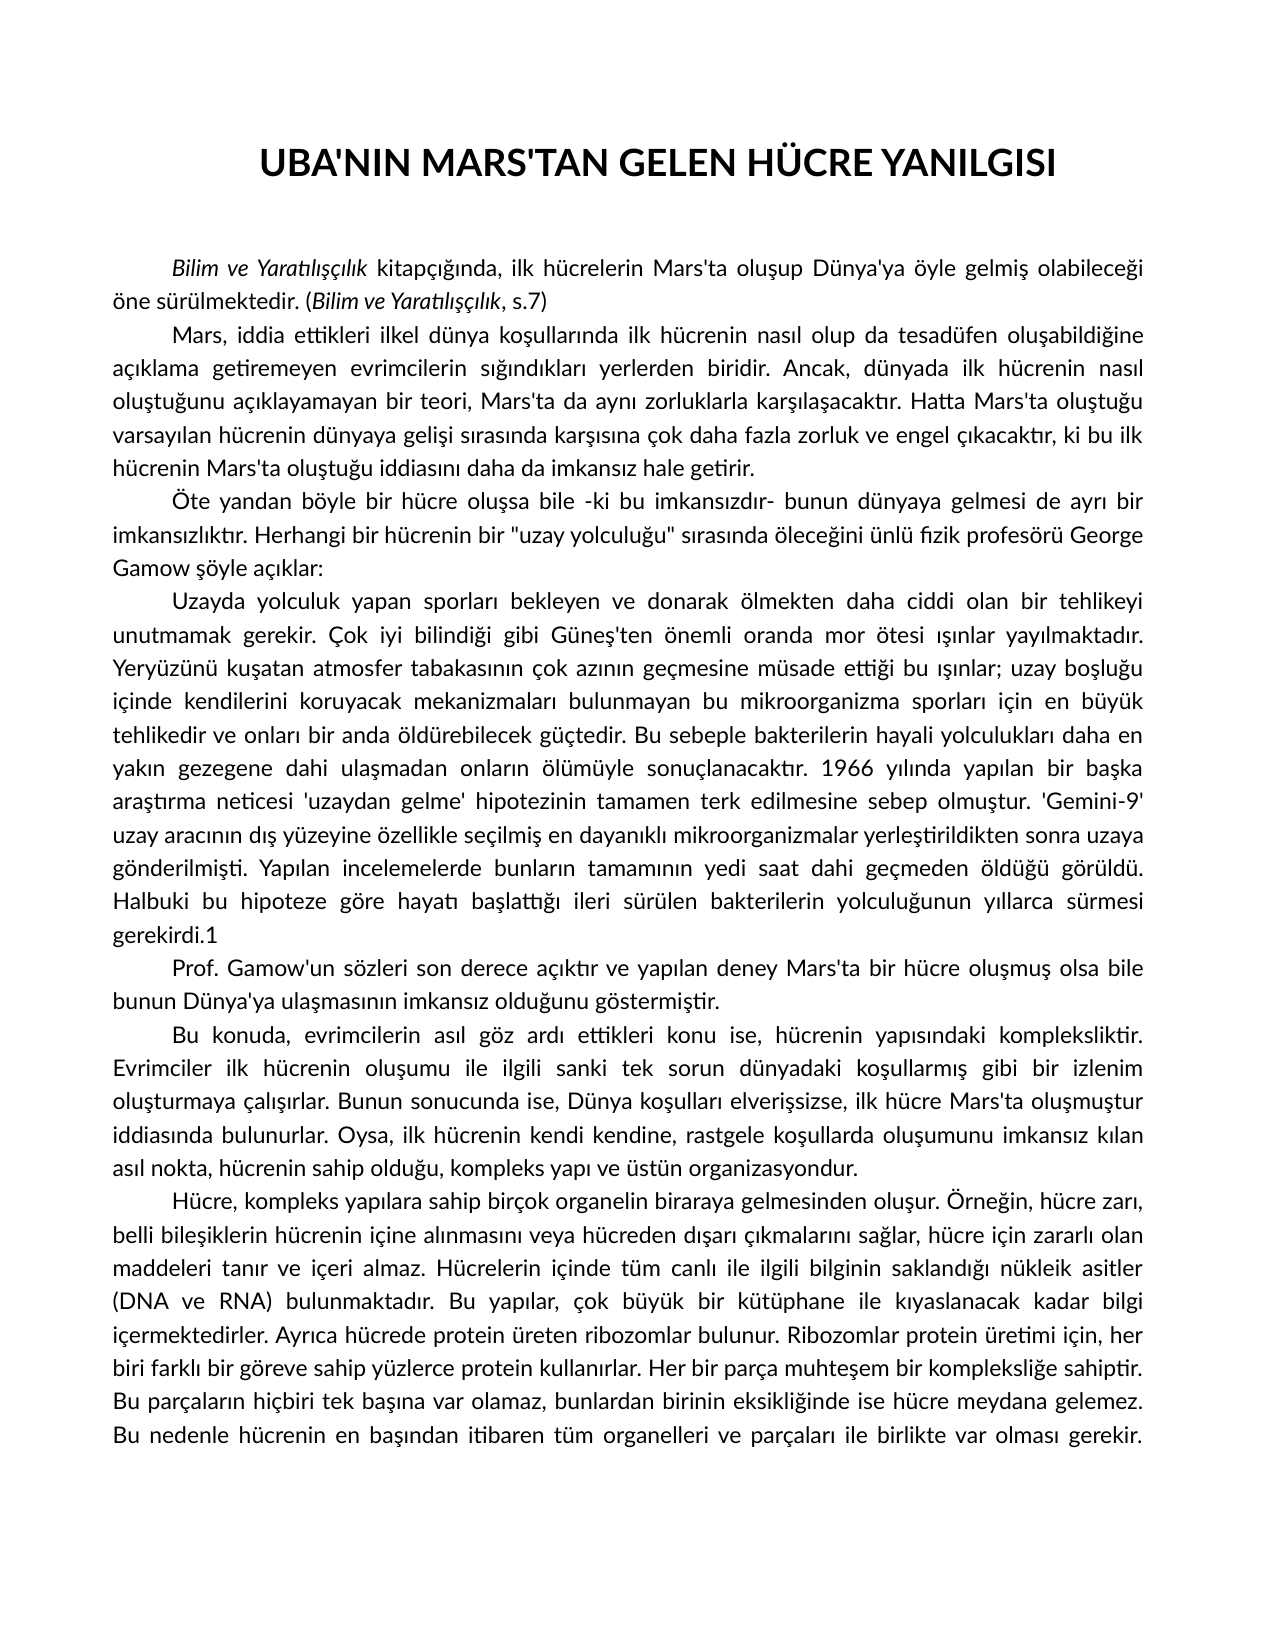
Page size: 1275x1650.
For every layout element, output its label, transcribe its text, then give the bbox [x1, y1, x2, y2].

text UBA'NIN MARS'TAN GELEN HÜCRE YANILGISI [112, 148, 1145, 183]
text Hücre, kompleks yapılara sahip birçok organelin biraraya gelmesinden oluşur. Örneğin, hücre zarı, belli bileşiklerin hücrenin içine alınmasını veya hücreden dışarı çıkmalarını sağlar, hücre için zararlı olan maddeleri tanır ve içeri almaz. Hücrelerin içinde tüm canlı ile ilgili bilginin saklandığı nükleik asitler (DNA ve RNA) bulunmaktadır. Bu yapılar, çok büyük bir kütüphane ile kıyaslanacak kadar bilgi içermektedirler. Ayrıca hücrede protein üreten ribozomlar bulunur. Ribozomlar protein üretimi için, her biri farklı bir göreve sahip yüzlerce protein kullanırlar. Her bir parça muhteşem bir kompleksliğe sahiptir. Bu parçaların hiçbiri tek başına var olamaz, bunlardan birinin eksikliğinde ise hücre meydana gelemez. Bu nedenle hücrenin en başından itibaren tüm organelleri ve parçaları ile birlikte var olması gerekir. [112, 1183, 1145, 1450]
text Prof. Gamow'un sözleri son derece açıktır ve yapılan deney Mars'ta bir hücre oluşmuş olsa bile bunun Dünya'ya ulaşmasının imkansız olduğunu göstermiştir. [112, 950, 1145, 1016]
text Mars, iddia ettikleri ilkel dünya koşullarında ilk hücrenin nasıl olup da tesadüfen oluşabildiğine açıklama getiremeyen evrimcilerin sığındıkları yerlerden biridir. Ancak, dünyada ilk hücrenin nasıl oluştuğunu açıklayamayan bir teori, Mars'ta da aynı zorluklarla karşılaşacaktır. Hatta Mars'ta oluştuğu varsayılan hücrenin dünyaya gelişi sırasında karşısına çok daha fazla zorluk ve engel çıkacaktır, ki bu ilk hücrenin Mars'ta oluştuğu iddiasını daha da imkansız hale getirir. [112, 316, 1145, 483]
text Bilim ve Yaratılışçılık kitapçığında, ilk hücrelerin Mars'ta oluşup Dünya'ya öyle gelmiş olabileceği öne sürülmektedir. (Bilim ve Yaratılışçılık, s.7) [112, 250, 1145, 316]
text Öte yandan böyle bir hücre oluşsa bile -ki bu imkansızdır- bunun dünyaya gelmesi de ayrı bir imkansızlıktır. Herhangi bir hücrenin bir "uzay yolculuğu" sırasında öleceğini ünlü fizik profesörü George Gamow şöyle açıklar: [112, 483, 1145, 583]
text Uzayda yolculuk yapan sporları bekleyen ve donarak ölmekten daha ciddi olan bir tehlikeyi unutmamak gerekir. Çok iyi bilindiği gibi Güneş'ten önemli oranda mor ötesi ışınlar yayılmaktadır. Yeryüzünü kuşatan atmosfer tabakasının çok azının geçmesine müsade ettiği bu ışınlar; uzay boşluğu içinde kendilerini koruyacak mekanizmaları bulunmayan bu mikroorganizma sporları için en büyük tehlikedir ve onları bir anda öldürebilecek güçtedir. Bu sebeple bakterilerin hayali yolculukları daha en yakın gezegene dahi ulaşmadan onların ölümüyle sonuçlanacaktır. 1966 yılında yapılan bir başka araştırma neticesi 'uzaydan gelme' hipotezinin tamamen terk edilmesine sebep olmuştur. 'Gemini-9' uzay aracının dış yüzeyine özellikle seçilmiş en dayanıklı mikroorganizmalar yerleştirildikten sonra uzaya gönderilmişti. Yapılan incelemelerde bunların tamamının yedi saat dahi geçmeden öldüğü görüldü. Halbuki bu hipoteze göre hayatı başlattığı ileri sürülen bakterilerin yolculuğunun yıllarca sürmesi gerekirdi.1 [112, 583, 1145, 950]
text Bu konuda, evrimcilerin asıl göz ardı ettikleri konu ise, hücrenin yapısındaki kompleksliktir. Evrimciler ilk hücrenin oluşumu ile ilgili sanki tek sorun dünyadaki koşullarmış gibi bir izlenim oluşturmaya çalışırlar. Bunun sonucunda ise, Dünya koşulları elverişsizse, ilk hücre Mars'ta oluşmuştur iddiasında bulunurlar. Oysa, ilk hücrenin kendi kendine, rastgele koşullarda oluşumunu imkansız kılan asıl nokta, hücrenin sahip olduğu, kompleks yapı ve üstün organizasyondur. [112, 1016, 1145, 1183]
